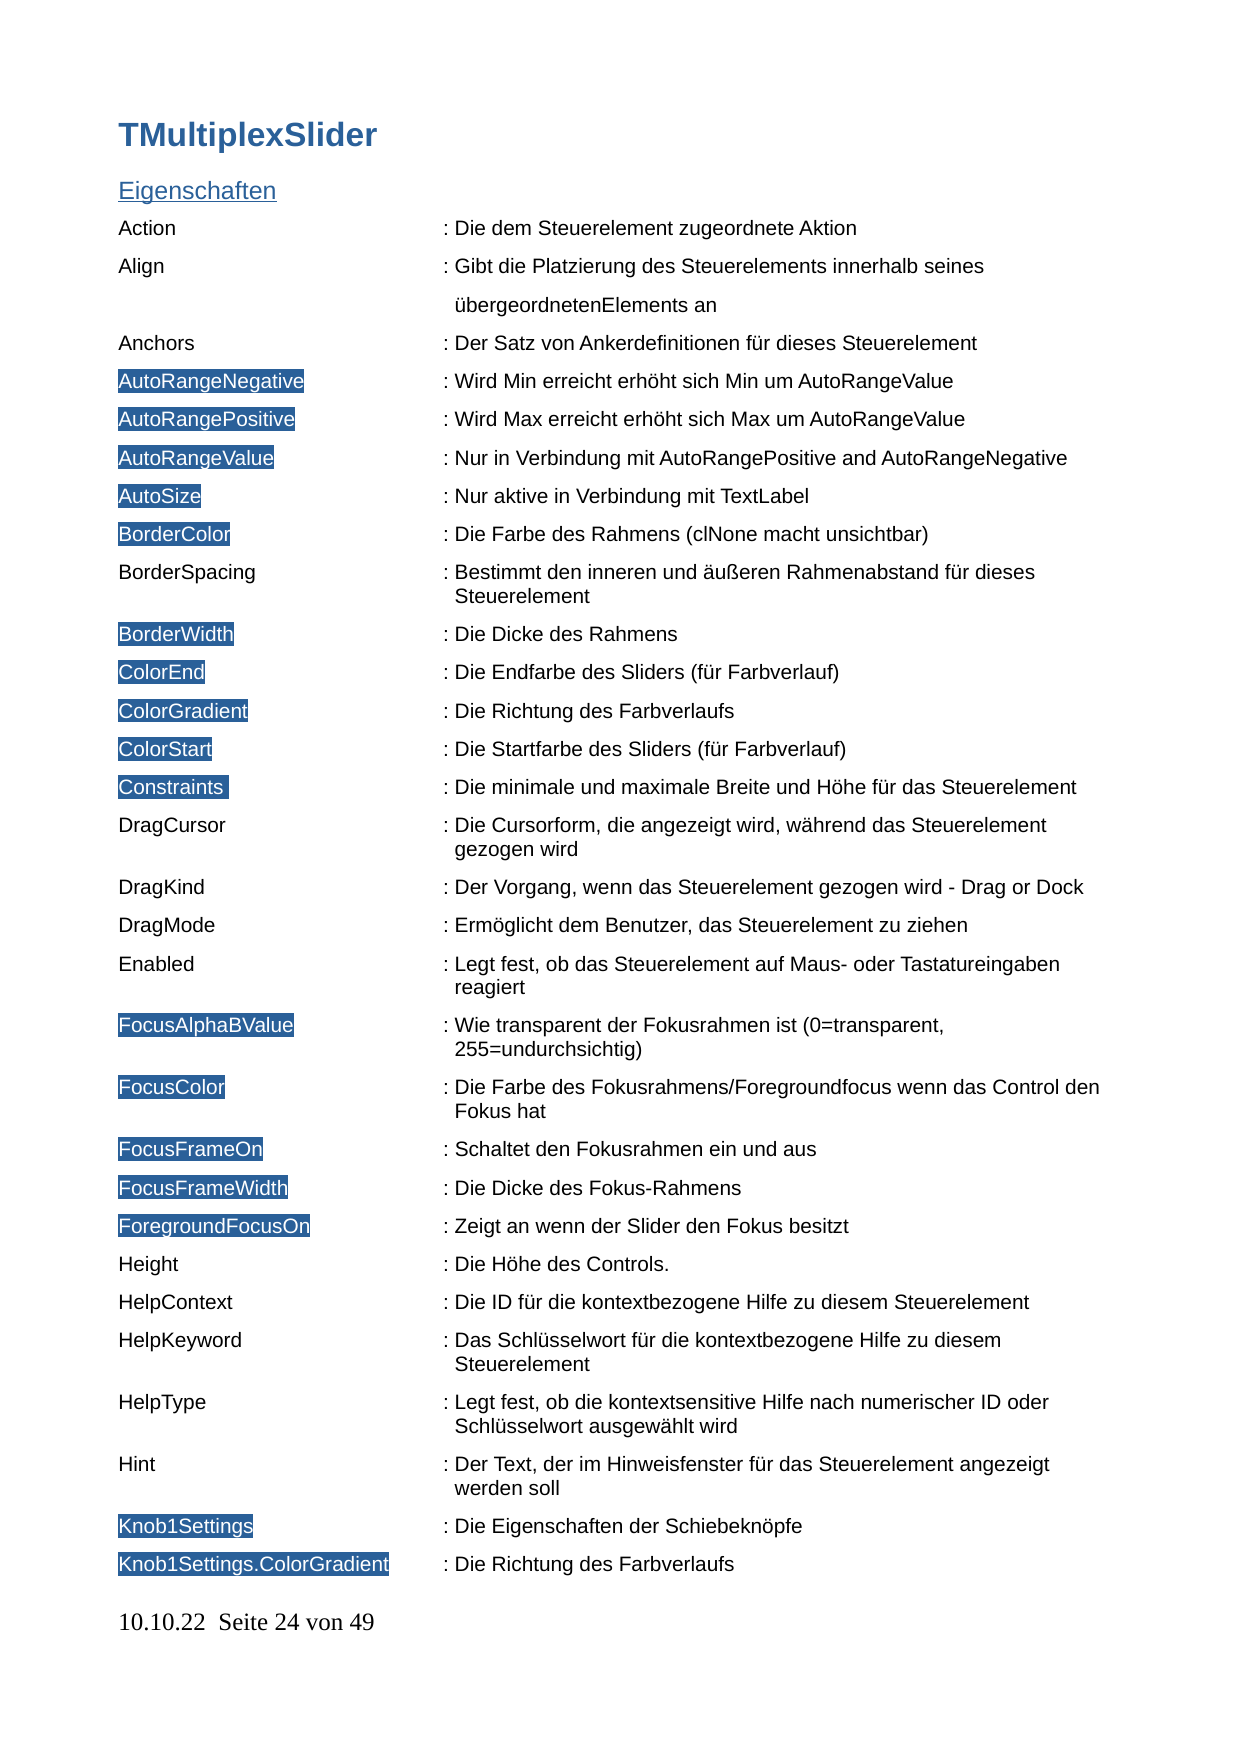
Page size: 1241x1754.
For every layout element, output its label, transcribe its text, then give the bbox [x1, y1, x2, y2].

text HelpContext : Die ID für die kontextbezogene Hilfe zu diesem Steuerelement [118, 1291, 1122, 1314]
text BorderSpacing : Bestimmt den inneren und äußeren Rahmenabstand für dieses Steuerelement [118, 561, 1122, 608]
text DragKind : Der Vorgang, wenn das Steuerelement gezogen wird - Drag or Dock [118, 876, 1122, 899]
text Height : Die Höhe des Controls. [118, 1252, 1122, 1276]
text Constraints : Die minimale und maximale Breite und Höhe für das Steuerelement [118, 776, 1122, 799]
text AutoRangePositive : Wird Max erreicht erhöht sich Max um AutoRangeValue [118, 408, 1122, 432]
text DragMode : Ermöglicht dem Benutzer, das Steuerelement zu ziehen [118, 914, 1122, 938]
text FocusFrameOn : Schaltet den Fokusrahmen ein und aus [118, 1138, 1122, 1161]
text DragCursor : Die Cursorform, die angezeigt wird, während das Steuerelement gezogen wird [118, 814, 1122, 861]
text FocusColor : Die Farbe des Fokusrahmens/Foregroundfocus wenn das Control den Fokus hat [118, 1076, 1122, 1123]
text Knob1Settings.ColorGradient : Die Richtung des Farbverlaufs [118, 1553, 1122, 1576]
text AutoRangeValue : Nur in Verbindung mit AutoRangePositive and AutoRangeNegative [118, 446, 1122, 470]
text ColorStart : Die Startfarbe des Sliders (für Farbverlauf) [118, 737, 1122, 761]
text ForegroundFocusOn : Zeigt an wenn der Slider den Fokus besitzt [118, 1214, 1122, 1238]
text BorderWidth : Die Dicke des Rahmens [118, 623, 1122, 646]
text ColorEnd : Die Endfarbe des Sliders (für Farbverlauf) [118, 661, 1122, 684]
subtitle TMultiplexSlider [118, 118, 1122, 153]
text AutoRangeNegative : Wird Min erreicht erhöht sich Min um AutoRangeValue [118, 370, 1122, 393]
text Knob1Settings : Die Eigenschaften der Schiebeknöpfe [118, 1514, 1122, 1538]
text FocusAlphaBValue : Wie transparent der Fokusrahmen ist (0=transparent, 255=undurchsichtig) [118, 1014, 1122, 1061]
text Enabled : Legt fest, ob das Steuerelement auf Maus- oder Tastatureingaben reagiert [118, 952, 1122, 999]
text FocusFrameWidth : Die Dicke des Fokus-Rahmens [118, 1176, 1122, 1200]
text BorderColor : Die Farbe des Rahmens (clNone macht unsichtbar) [118, 523, 1122, 546]
text HelpType : Legt fest, ob die kontextsensitive Hilfe nach numerischer ID oder Schlüsselwort ausgewählt wird [118, 1391, 1122, 1438]
text Hint : Der Text, der im Hinweisfenster für das Steuerelement angezeigt werden soll [118, 1453, 1122, 1500]
text AutoSize : Nur aktive in Verbindung mit TextLabel [118, 484, 1122, 508]
text übergeordnetenElements an [118, 293, 1122, 317]
text Action : Die dem Steuerelement zugeordnete Aktion [118, 217, 1122, 240]
text HelpKeyword : Das Schlüsselwort für die kontextbezogene Hilfe zu diesem Steuerelement [118, 1329, 1122, 1376]
text Anchors : Der Satz von Ankerdefinitionen für dieses Steuerelement [118, 331, 1122, 355]
text ColorGradient : Die Richtung des Farbverlaufs [118, 699, 1122, 723]
subtitle Eigenschaften [118, 181, 1122, 204]
text Align : Gibt die Platzierung des Steuerelements innerhalb seines [118, 255, 1122, 279]
